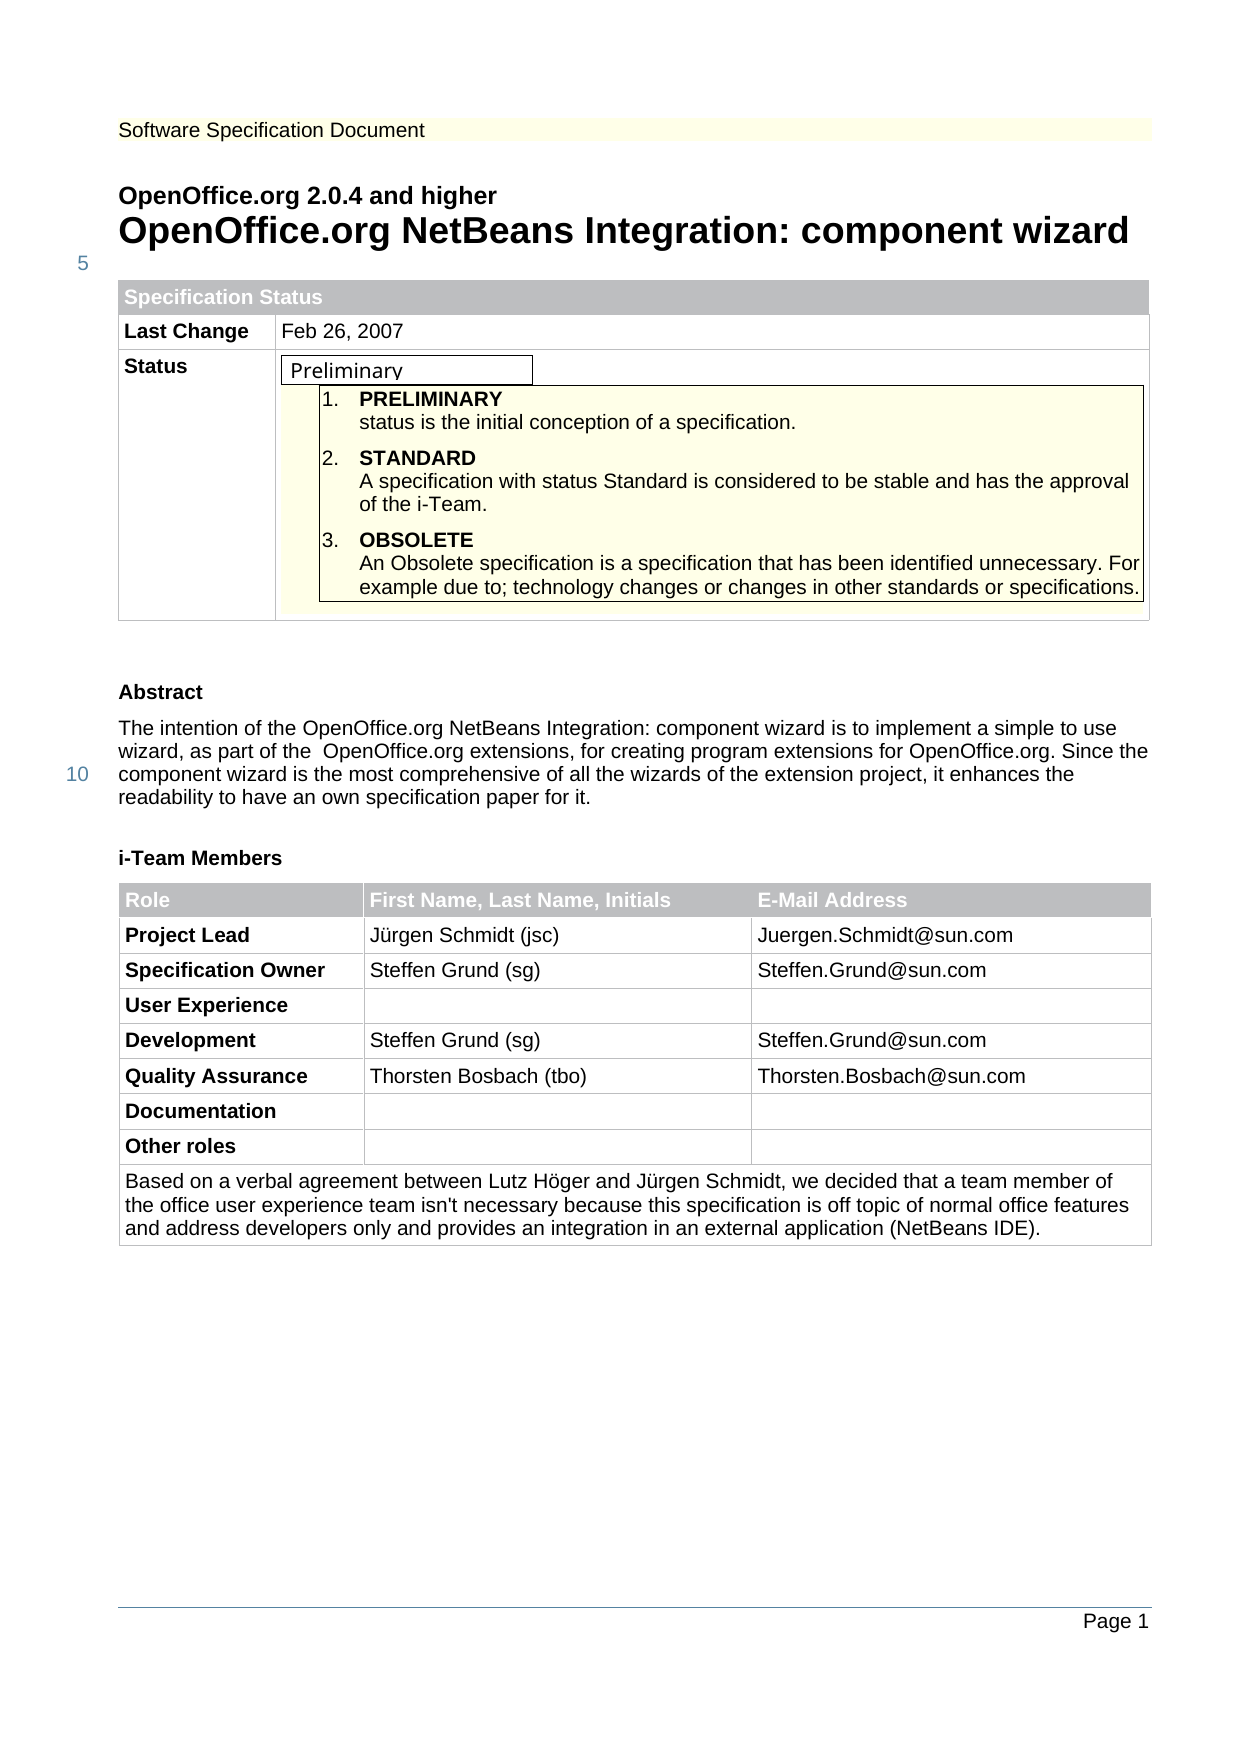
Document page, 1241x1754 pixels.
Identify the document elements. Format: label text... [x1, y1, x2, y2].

table_cell PRELIMINARY status is the initial conception of a specification. STANDARD A specification with status Standard is considered to be stable and has the approval of the i-Team. OBSOLETE An Obsolete specification is a specification that has been identified unnecessary. For example due to; technology changes or changes in other standards or specifications. [276, 350, 1149, 620]
table_cell Specification Owner [120, 954, 363, 988]
table_header E-Mail Address [751, 883, 1151, 917]
table_cell Quality Assurance [120, 1059, 363, 1093]
table_cell Juergen.Schmidt@sun.com [752, 918, 1151, 953]
table_cell Steffen.Grund@sun.com [752, 954, 1151, 988]
table_header First Name, Last Name, Initials [364, 883, 751, 917]
table_cell Other roles [120, 1130, 363, 1164]
table_cell Documentation [120, 1094, 363, 1129]
table_cell Based on a verbal agreement between Lutz Höger and Jürgen Schmidt, we decided that a team member of the office user experience team isn't necessary because this specification is off topic of normal office features and address developers only and provides an integration in an external application (NetBeans IDE). [120, 1165, 1151, 1245]
table_cell Steffen Grund (sg) [365, 954, 751, 988]
text OpenOffice.org 2.0.4 and higher [118, 182, 1152, 210]
table_cell [365, 1094, 751, 1129]
table_cell [365, 989, 751, 1023]
text OpenOffice.org NetBeans Integration: component wizard [118, 210, 1152, 252]
table_cell [752, 1130, 1151, 1164]
table_header Specification Status [118, 280, 1149, 314]
table_cell Steffen.Grund@sun.com [752, 1024, 1151, 1058]
table_cell Project Lead [120, 918, 363, 953]
text Software Specification Document [118, 118, 1152, 141]
table_cell User Experience [120, 989, 363, 1023]
table_cell [752, 1094, 1151, 1129]
table_cell Feb 26, 2007 [276, 315, 1149, 349]
table_cell [365, 1130, 751, 1164]
table_cell Thorsten.Bosbach@sun.com [752, 1059, 1151, 1093]
table_cell [752, 989, 1151, 1023]
table_cell Last Change [119, 315, 275, 349]
table_cell Thorsten Bosbach (tbo) [365, 1059, 751, 1093]
subtitle Abstract [118, 681, 1152, 704]
table_cell Development [120, 1024, 363, 1058]
table_cell Status [119, 350, 275, 620]
table_cell Jürgen Schmidt (jsc) [365, 918, 751, 953]
text The intention of the OpenOffice.org NetBeans Integration: component wizard is to implement a simple to use wizard, as part of the OpenOffice.org extensions, for creating program extensions for OpenOffice.org. Since the component wizard is the most comprehensive of all the wizards of the extension project, it enhances the readability to have an own specification paper for it. [118, 716, 1152, 809]
subtitle i-Team Members [118, 847, 1152, 870]
table_cell Steffen Grund (sg) [365, 1024, 751, 1058]
table_header Role [119, 883, 363, 917]
